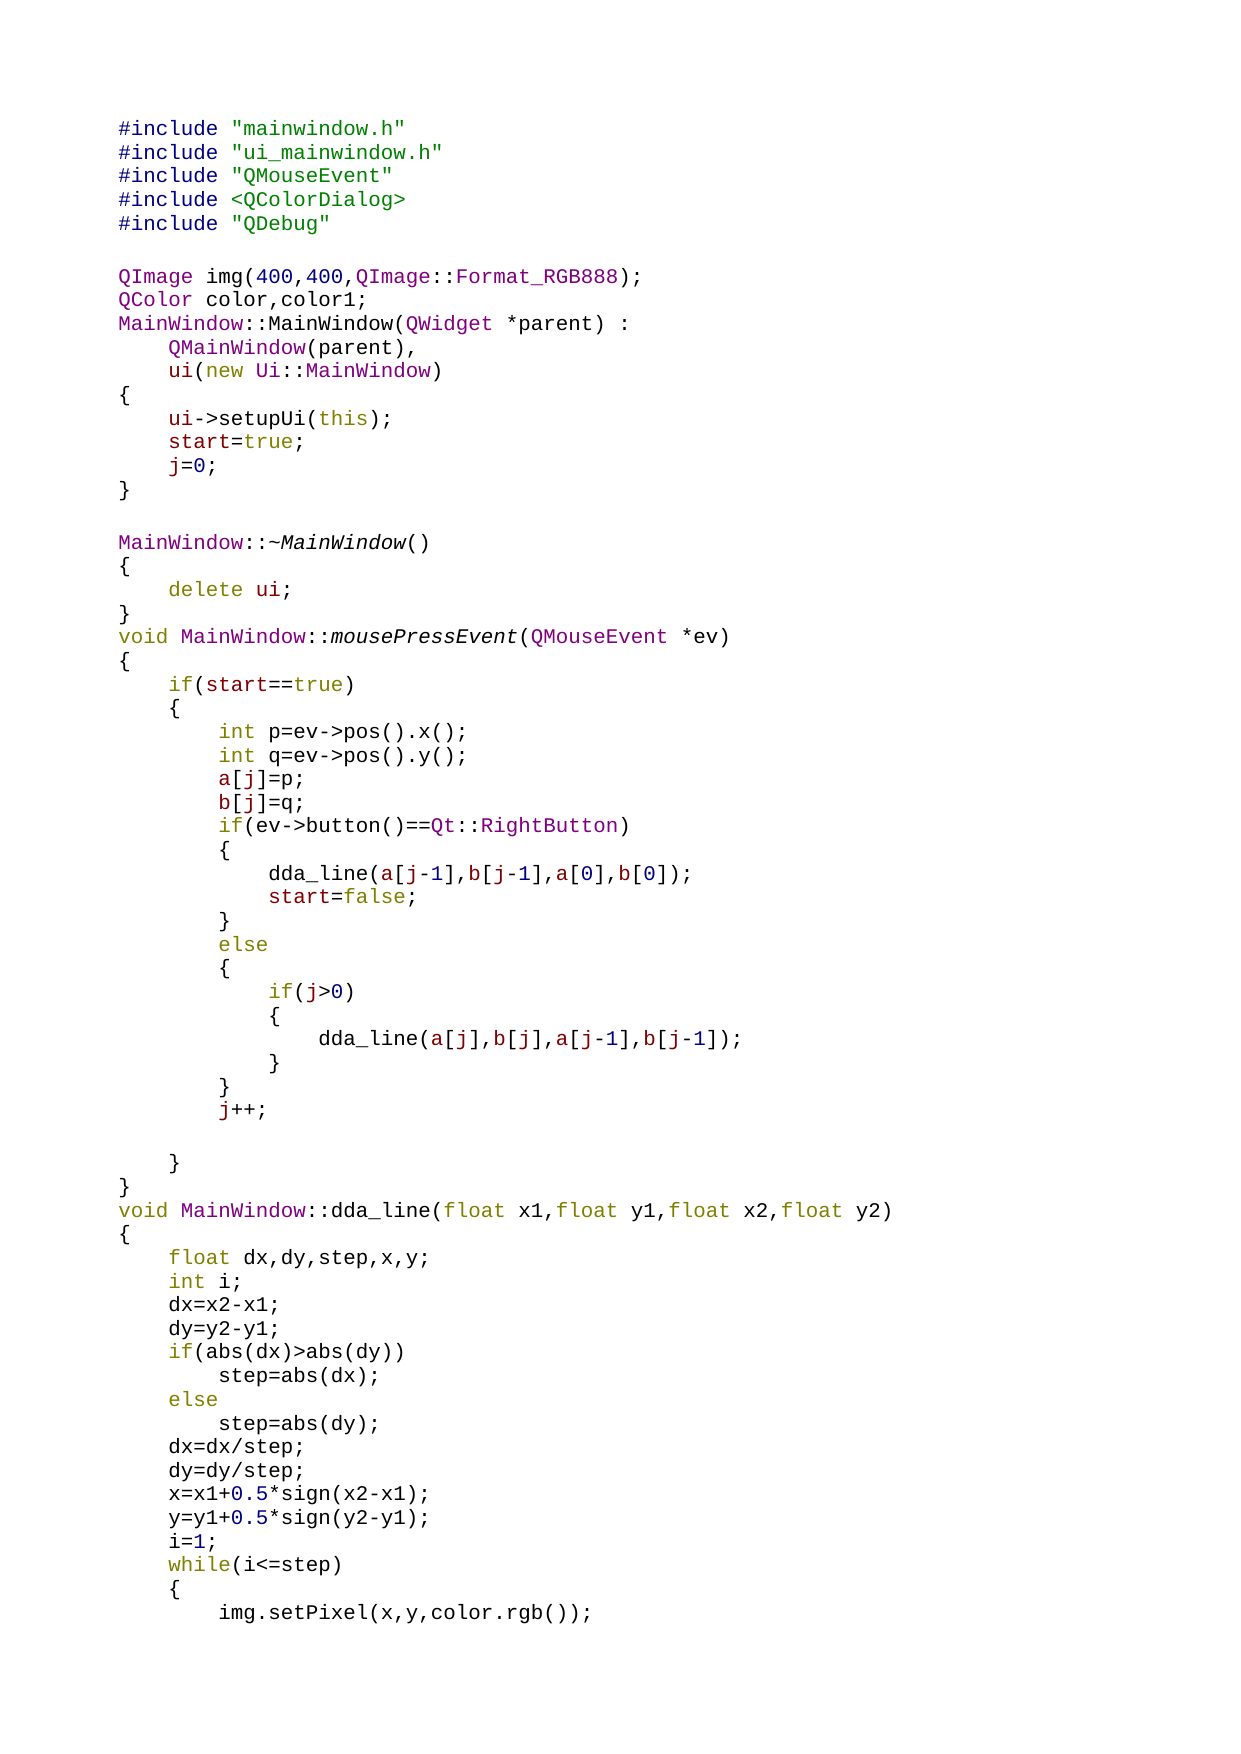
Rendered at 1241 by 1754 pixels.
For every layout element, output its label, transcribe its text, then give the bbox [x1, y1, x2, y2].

text dy=dy/step; [118, 1460, 1122, 1483]
text } [118, 910, 1122, 934]
text { [118, 384, 1122, 408]
text dx=dx/step; [118, 1436, 1122, 1460]
text y=y1+0.5*sign(y2-y1); [118, 1507, 1122, 1531]
text start=false; [118, 886, 1122, 910]
text int p=ev->pos().x(); [118, 721, 1122, 744]
text x=x1+0.5*sign(x2-x1); [118, 1483, 1122, 1507]
text ui(new Ui::MainWindow) [118, 360, 1122, 384]
text dx=x2-x1; [118, 1294, 1122, 1318]
text { [118, 1223, 1122, 1247]
text i=1; [118, 1531, 1122, 1554]
text void MainWindow::mousePressEvent(QMouseEvent *ev) [118, 626, 1122, 650]
text { [118, 1005, 1122, 1028]
text if(start==true) [118, 674, 1122, 697]
text ui->setupUi(this); [118, 408, 1122, 431]
text { [118, 1578, 1122, 1602]
text dy=y2-y1; [118, 1318, 1122, 1342]
text } [118, 479, 1122, 502]
text if(ev->button()==Qt::RightButton) [118, 816, 1122, 839]
text } [118, 1052, 1122, 1076]
text { [118, 839, 1122, 863]
text MainWindow::MainWindow(QWidget *parent) : [118, 313, 1122, 337]
text int i; [118, 1271, 1122, 1294]
text else [118, 934, 1122, 957]
text } [118, 1176, 1122, 1200]
text MainWindow::~MainWindow() [118, 532, 1122, 555]
text if(j>0) [118, 981, 1122, 1005]
text dda_line(a[j-1],b[j-1],a[0],b[0]); [118, 863, 1122, 886]
text } [118, 603, 1122, 626]
text QImage img(400,400,QImage::Format_RGB888); [118, 266, 1122, 289]
text float dx,dy,step,x,y; [118, 1247, 1122, 1271]
text else [118, 1389, 1122, 1412]
text { [118, 650, 1122, 674]
text } [118, 1076, 1122, 1099]
text a[j]=p; [118, 768, 1122, 792]
text int q=ev->pos().y(); [118, 744, 1122, 768]
text #include <QColorDialog> [118, 189, 1122, 213]
text { [118, 555, 1122, 579]
text while(i<=step) [118, 1554, 1122, 1578]
text img.setPixel(x,y,color.rgb()); [118, 1602, 1122, 1625]
text #include "QDebug" [118, 213, 1122, 236]
text } [118, 1152, 1122, 1176]
text step=abs(dx); [118, 1365, 1122, 1389]
text QMainWindow(parent), [118, 337, 1122, 360]
text j++; [118, 1099, 1122, 1123]
text start=true; [118, 431, 1122, 455]
text b[j]=q; [118, 792, 1122, 816]
text void MainWindow::dda_line(float x1,float y1,float x2,float y2) [118, 1200, 1122, 1223]
text dda_line(a[j],b[j],a[j-1],b[j-1]); [118, 1028, 1122, 1052]
text { [118, 957, 1122, 981]
text j=0; [118, 455, 1122, 479]
text #include "mainwindow.h" [118, 118, 1122, 142]
text #include "QMouseEvent" [118, 165, 1122, 189]
text delete ui; [118, 579, 1122, 603]
text { [118, 697, 1122, 721]
text #include "ui_mainwindow.h" [118, 142, 1122, 165]
text QColor color,color1; [118, 289, 1122, 313]
text step=abs(dy); [118, 1412, 1122, 1436]
text if(abs(dx)>abs(dy)) [118, 1342, 1122, 1365]
